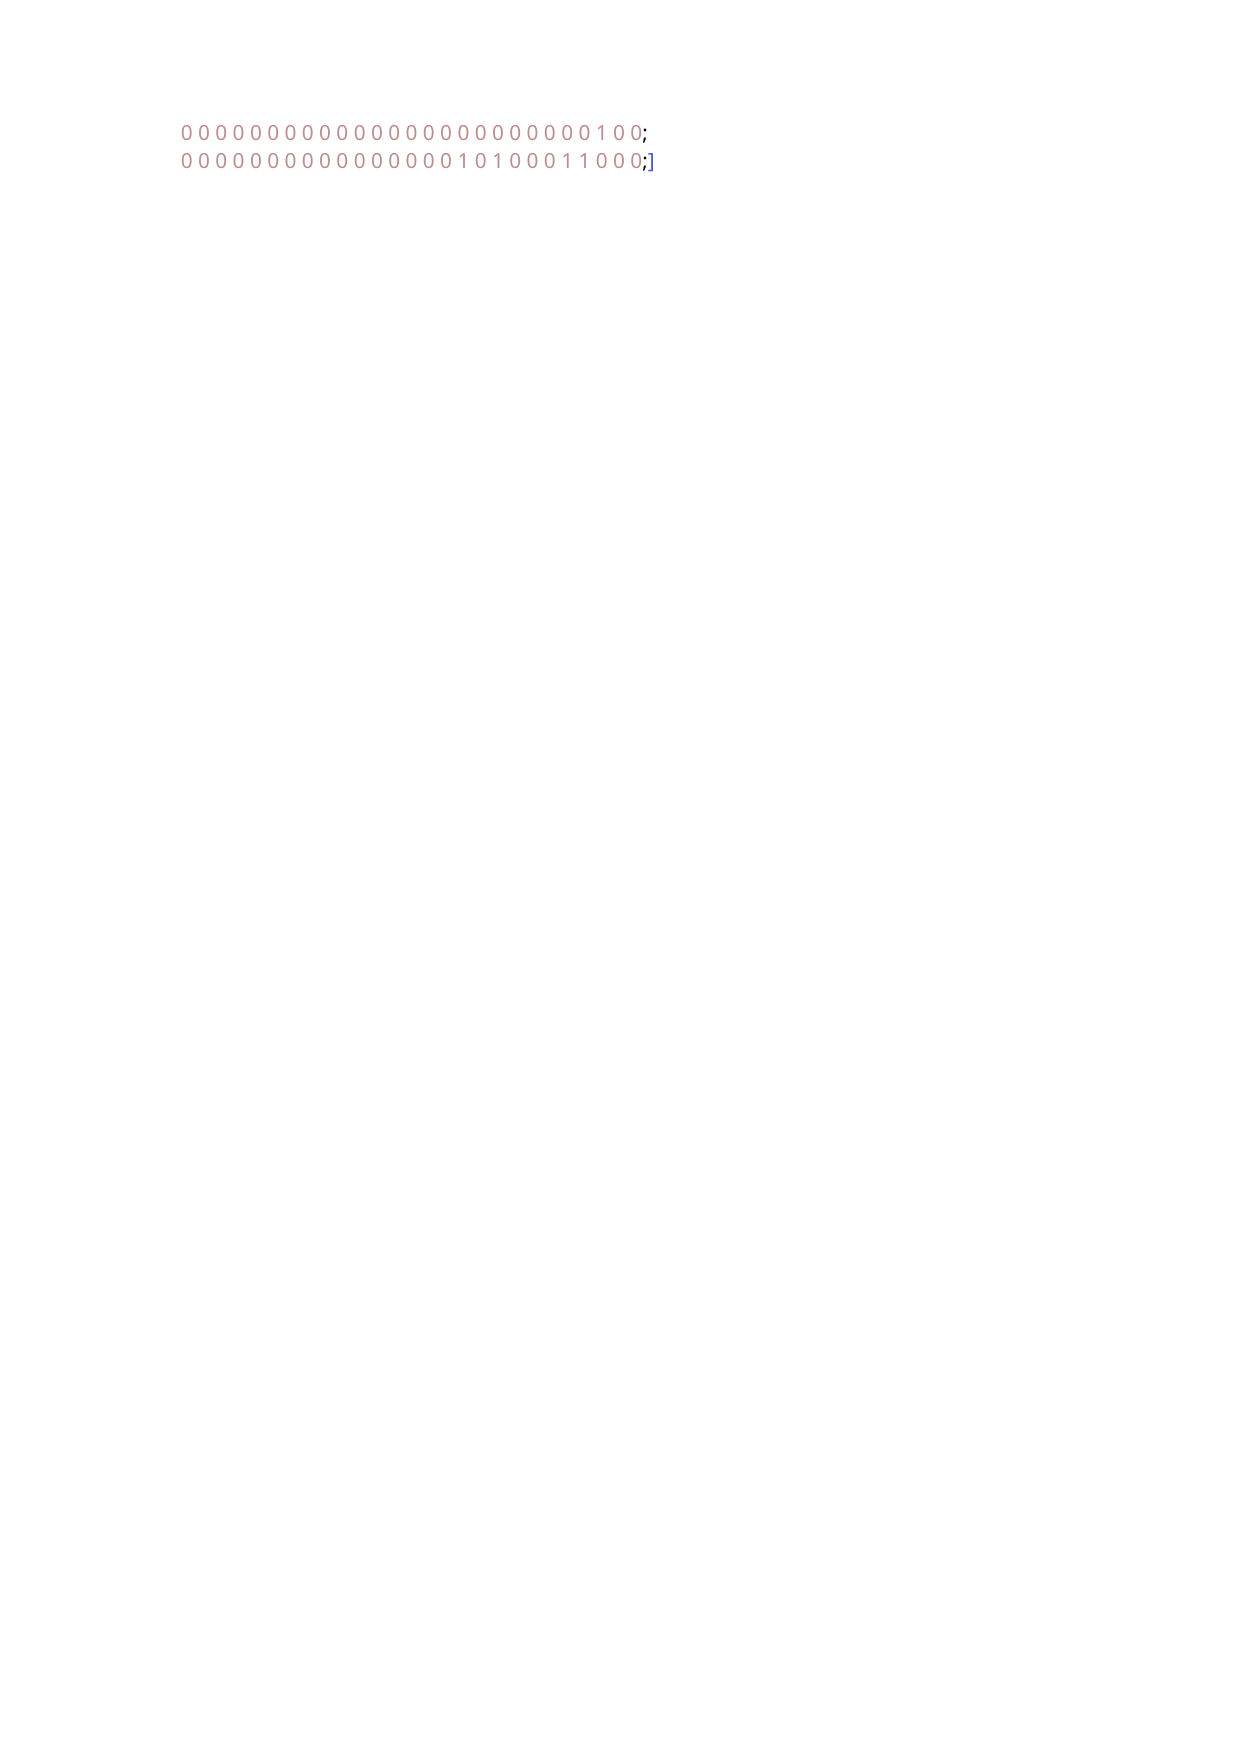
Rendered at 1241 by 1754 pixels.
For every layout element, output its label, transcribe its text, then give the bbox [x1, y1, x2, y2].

text 0 0 0 0 0 0 0 0 0 0 0 0 0 0 0 0 1 0 1 0 0 0 1 1 0 0 0;] [118, 147, 1122, 175]
text 0 0 0 0 0 0 0 0 0 0 0 0 0 0 0 0 0 0 0 0 0 0 0 0 1 0 0; [118, 118, 1122, 147]
